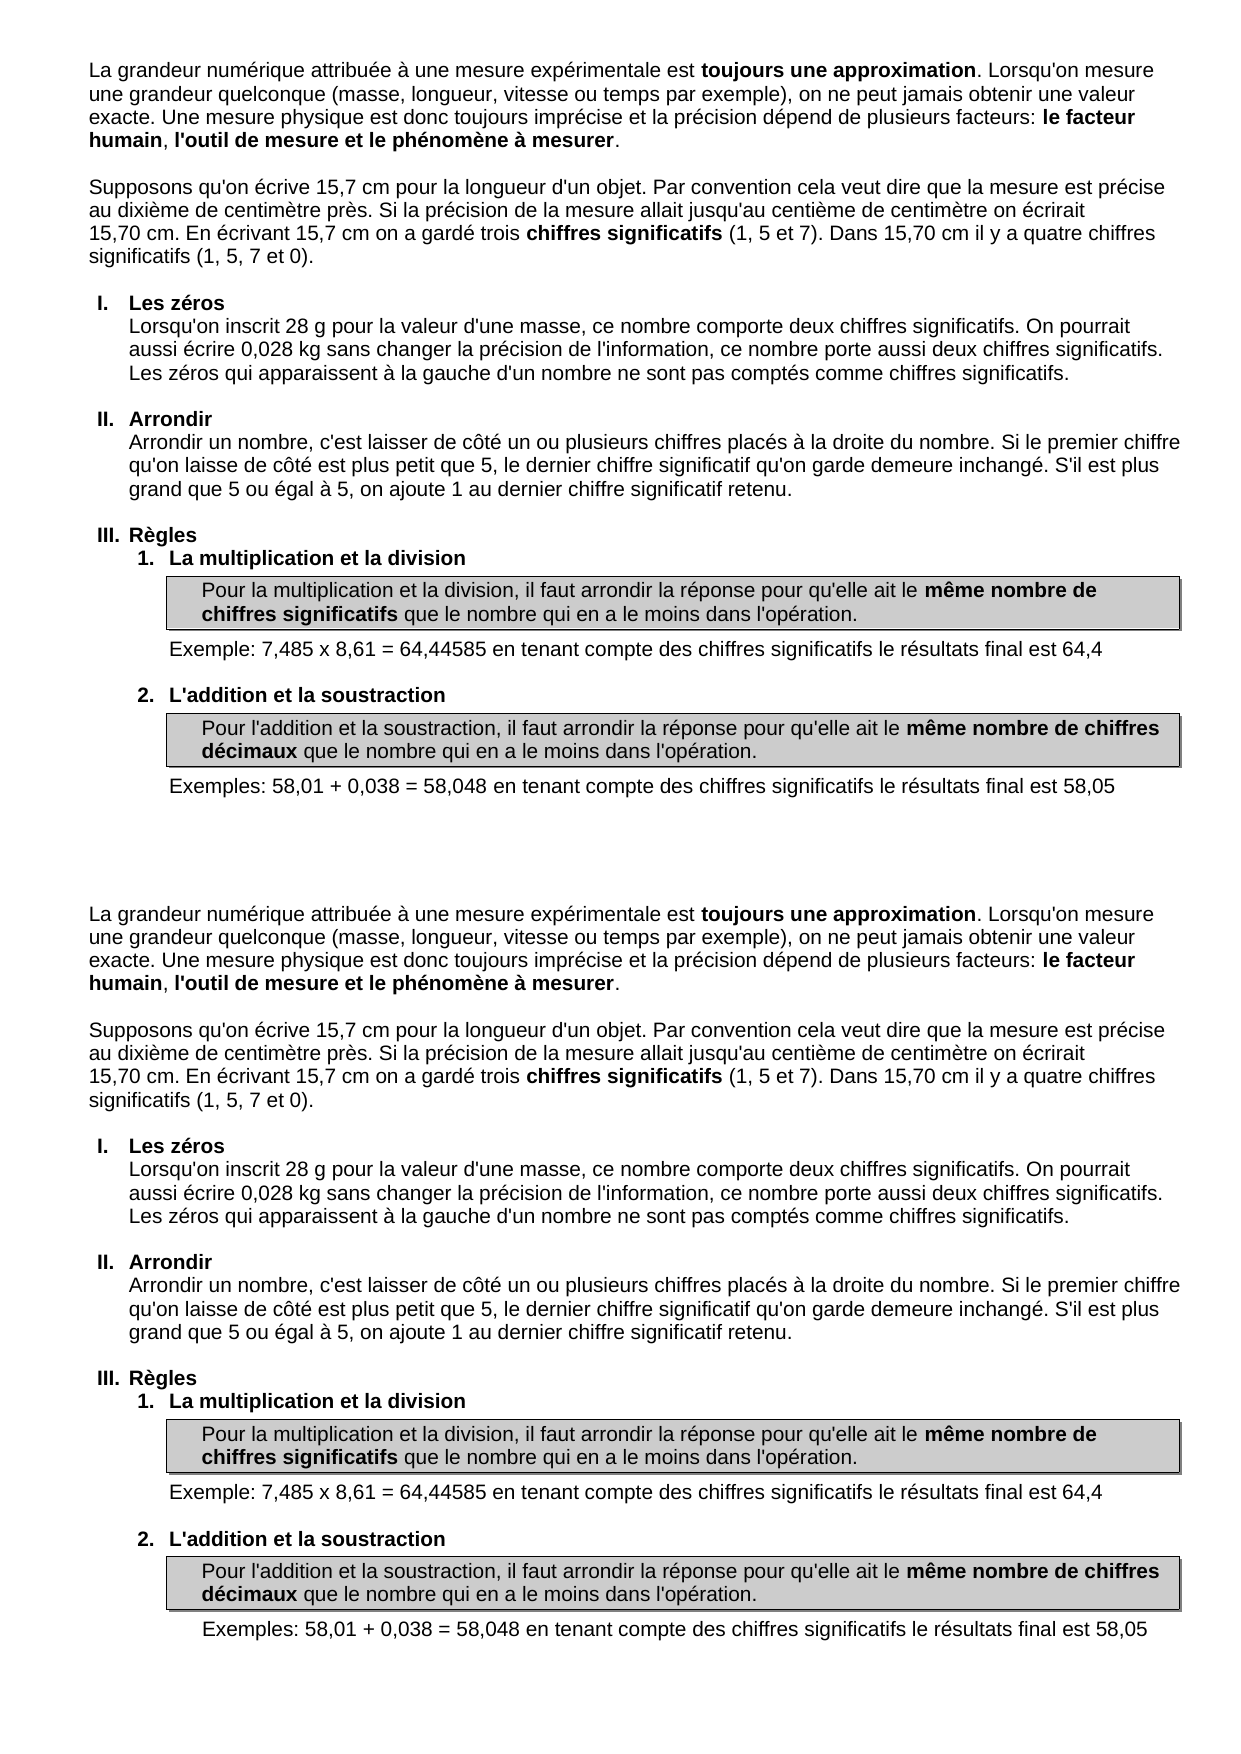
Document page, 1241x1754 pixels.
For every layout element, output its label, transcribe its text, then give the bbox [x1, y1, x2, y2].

list Arrondir un nombre, c'est laisser de côté un ou plusieurs chiffres placés à la droite du nombre. Si le premier chiffre qu'on laisse de côté est plus petit que 5, le dernier chiffre significatif qu'on garde demeure inchangé. S'il est plus grand que 5 ou égal à 5, on ajoute 1 au dernier chiffre significatif retenu. [97, 431, 1182, 500]
list Lorsqu'on inscrit 28 g pour la valeur d'une masse, ce nombre comporte deux chiffres significatifs. On pourrait aussi écrire 0,028 kg sans changer la précision de l'information, ce nombre porte aussi deux chiffres significatifs. Les zéros qui apparaissent à la gauche d'un nombre ne sont pas comptés comme chiffres significatifs. [97, 314, 1182, 384]
list Arrondir un nombre, c'est laisser de côté un ou plusieurs chiffres placés à la droite du nombre. Si le premier chiffre qu'on laisse de côté est plus petit que 5, le dernier chiffre significatif qu'on garde demeure inchangé. S'il est plus grand que 5 ou égal à 5, on ajoute 1 au dernier chiffre significatif retenu. [97, 1274, 1182, 1344]
list Lorsqu'on inscrit 28 g pour la valeur d'une masse, ce nombre comporte deux chiffres significatifs. On pourrait aussi écrire 0,028 kg sans changer la précision de l'information, ce nombre porte aussi deux chiffres significatifs. Les zéros qui apparaissent à la gauche d'un nombre ne sont pas comptés comme chiffres significatifs. [97, 1158, 1182, 1227]
list Pour la multiplication et la division, il faut arrondir la réponse pour qu'elle ait le même nombre de chiffres significatifs que le nombre qui en a le moins dans l'opération. [167, 577, 1179, 628]
list Règles [97, 1367, 1182, 1390]
list Pour l'addition et la soustraction, il faut arrondir la réponse pour qu'elle ait le même nombre de chiffres décimaux que le nombre qui en a le moins dans l'opération. [167, 714, 1179, 766]
list Règles [97, 524, 1182, 547]
list L'addition et la soustraction [137, 684, 1182, 707]
list Exemples: 58,01 + 0,038 = 58,048 en tenant compte des chiffres significatifs le résultats final est 58,05 [137, 774, 1182, 798]
list L'addition et la soustraction [137, 1527, 1182, 1550]
list Exemple: 7,485 x 8,61 = 64,44585 en tenant compte des chiffres significatifs le résultats final est 64,4 [137, 1481, 1182, 1504]
text La grandeur numérique attribuée à une mesure expérimentale est toujours une approximation. Lorsqu'on mesure une grandeur quelconque (masse, longueur, vitesse ou temps par exemple), on ne peut jamais obtenir une valeur exacte. Une mesure physique est donc toujours imprécise et la précision dépend de plusieurs facteurs: le facteur humain, l'outil de mesure et le phénomène à mesurer. [88, 902, 1182, 995]
list Exemples: 58,01 + 0,038 = 58,048 en tenant compte des chiffres significatifs le résultats final est 58,05 [137, 1618, 1182, 1641]
list Exemple: 7,485 x 8,61 = 64,44585 en tenant compte des chiffres significatifs le résultats final est 64,4 [137, 637, 1182, 661]
list La multiplication et la division [137, 547, 1182, 570]
list La multiplication et la division [137, 1390, 1182, 1413]
text 15,70 cm. En écrivant 15,7 cm on a gardé trois chiffres significatifs (1, 5 et 7). Dans 15,70 cm il y a quatre chiffres significatifs (1, 5, 7 et 0). [88, 222, 1182, 268]
list Arrondir [97, 1251, 1182, 1274]
list Pour l'addition et la soustraction, il faut arrondir la réponse pour qu'elle ait le même nombre de chiffres décimaux que le nombre qui en a le moins dans l'opération. [167, 1557, 1179, 1609]
text Supposons qu'on écrive 15,7 cm pour la longueur d'un objet. Par convention cela veut dire que la mesure est précise au dixième de centimètre près. Si la précision de la mesure allait jusqu'au centième de centimètre on écrirait [88, 1018, 1182, 1065]
text La grandeur numérique attribuée à une mesure expérimentale est toujours une approximation. Lorsqu'on mesure une grandeur quelconque (masse, longueur, vitesse ou temps par exemple), on ne peut jamais obtenir une valeur exacte. Une mesure physique est donc toujours imprécise et la précision dépend de plusieurs facteurs: le facteur humain, l'outil de mesure et le phénomène à mesurer. [88, 59, 1182, 152]
list Pour la multiplication et la division, il faut arrondir la réponse pour qu'elle ait le même nombre de chiffres significatifs que le nombre qui en a le moins dans l'opération. [167, 1420, 1179, 1472]
list Les zéros [97, 1134, 1182, 1158]
list Arrondir [97, 407, 1182, 431]
list Les zéros [97, 291, 1182, 314]
text 15,70 cm. En écrivant 15,7 cm on a gardé trois chiffres significatifs (1, 5 et 7). Dans 15,70 cm il y a quatre chiffres significatifs (1, 5, 7 et 0). [88, 1065, 1182, 1111]
text Supposons qu'on écrive 15,7 cm pour la longueur d'un objet. Par convention cela veut dire que la mesure est précise au dixième de centimètre près. Si la précision de la mesure allait jusqu'au centième de centimètre on écrirait [88, 175, 1182, 222]
